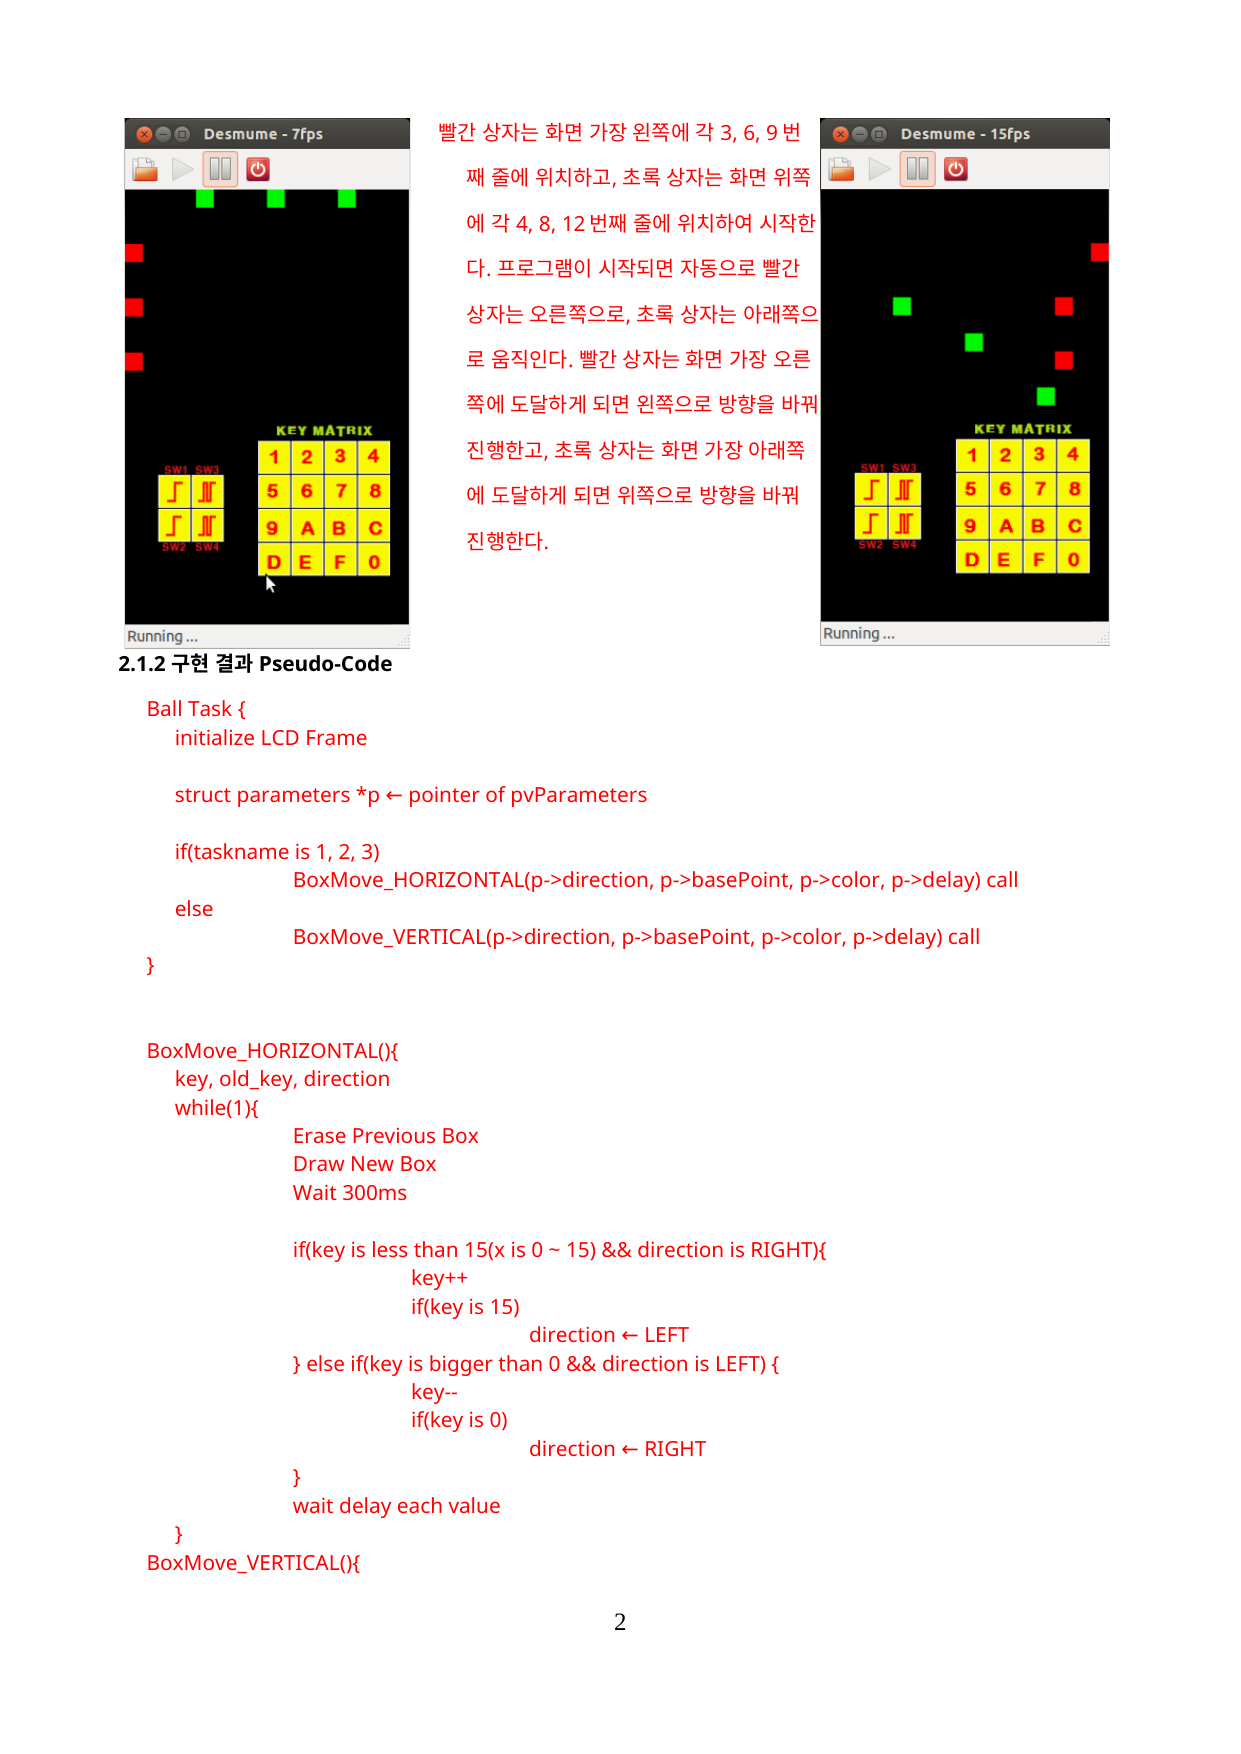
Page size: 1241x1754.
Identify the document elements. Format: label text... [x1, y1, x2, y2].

text Draw New Box [146, 1149, 1122, 1178]
text } [146, 1519, 1122, 1548]
text 2.1.2 구현 결과 Pseudo-Code [118, 649, 1122, 678]
text BoxMove_VERTICAL(p->direction, p->basePoint, p->color, p->delay) call [146, 922, 1122, 951]
text Erase Previous Box [146, 1121, 1122, 1149]
text else [146, 894, 1122, 922]
text BoxMove_HORIZONTAL(){ [146, 1036, 1122, 1064]
text } [146, 1462, 1122, 1491]
text BoxMove_HORIZONTAL(p->direction, p->basePoint, p->color, p->delay) call [146, 865, 1122, 894]
text key++ [146, 1263, 1122, 1292]
text if(key is 15) [146, 1292, 1122, 1320]
text if(key is less than 15(x is 0 ~ 15) && direction is RIGHT){ [146, 1235, 1122, 1263]
text initialize LCD Frame [146, 723, 1122, 751]
text Ball Task { [146, 694, 1122, 723]
picture [124, 118, 411, 649]
picture [820, 118, 1110, 646]
text } else if(key is bigger than 0 && direction is LEFT) { [146, 1349, 1122, 1377]
text [1110, 118, 1122, 555]
text while(1){ [146, 1093, 1122, 1121]
text key, old_key, direction [146, 1064, 1122, 1093]
text struct parameters *p ← pointer of pvParameters [146, 780, 1122, 808]
text direction ← LEFT [146, 1320, 1122, 1349]
text if(key is 0) [146, 1406, 1122, 1434]
text direction ← RIGHT [146, 1434, 1122, 1462]
text key-- [146, 1377, 1122, 1406]
text 빨간 상자는 화면 가장 왼쪽에 각 3, 6, 9번째 줄에 위치하고, 초록 상자는 화면 위쪽에 각 4, 8, 12번째 줄에 위치하여 시작한다. 프로그램이 시작되면 자동으로 빨간 상자는 오른쪽으로, 초록 상자는 아래쪽으로 움직인다. 빨간 상자는 화면 가장 오른쪽에 도달하게 되면 왼쪽으로 방향을 바꿔 진행한고, 초록 상자는 화면 가장 아래쪽에 도달하게 되면 위쪽으로 방향을 바꿔 진행한다. [411, 118, 820, 555]
text wait delay each value [146, 1491, 1122, 1519]
text Wait 300ms [146, 1178, 1122, 1206]
text } [146, 951, 1122, 979]
text if(taskname is 1, 2, 3) [146, 837, 1122, 865]
text BoxMove_VERTICAL(){ [146, 1548, 1122, 1576]
